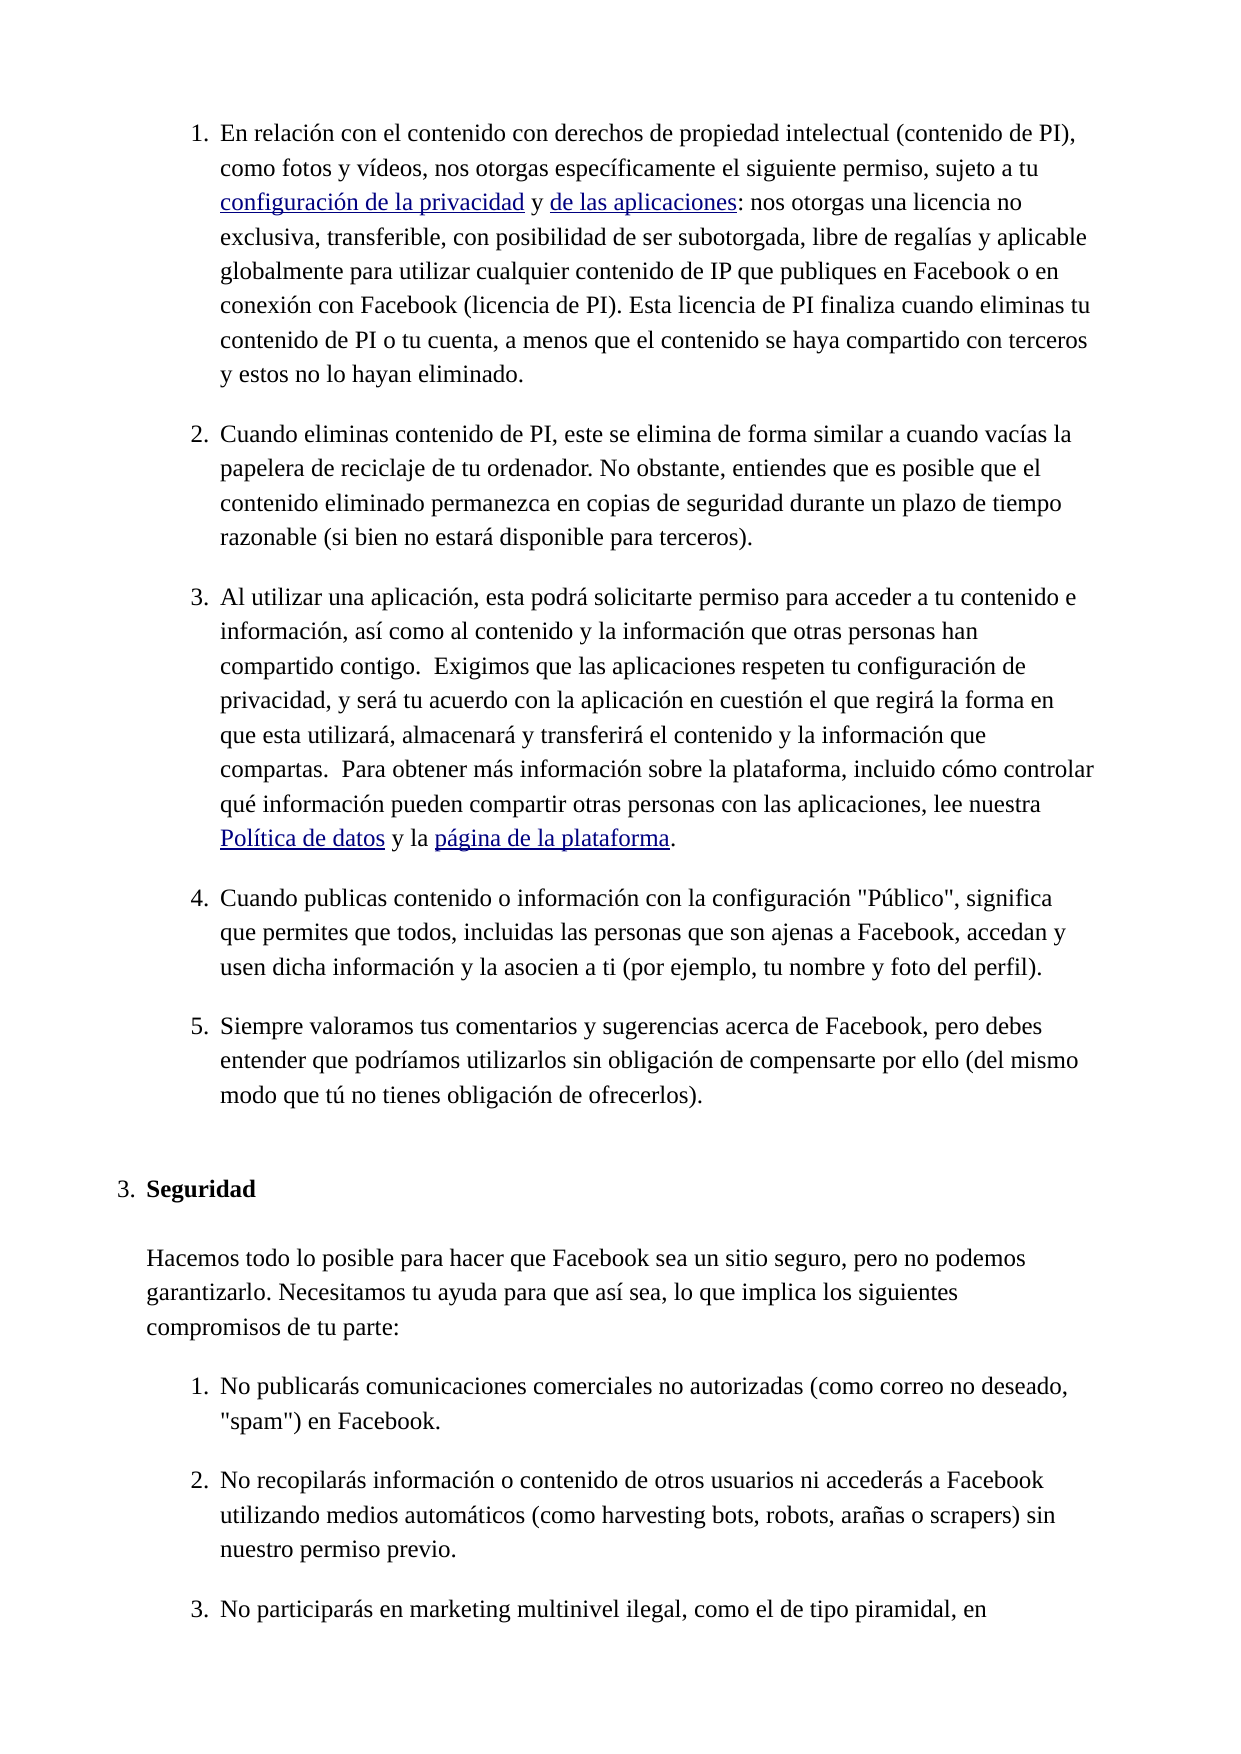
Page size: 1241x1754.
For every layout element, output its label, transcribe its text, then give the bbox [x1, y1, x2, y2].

list No recopilarás información o contenido de otros usuarios ni accederás a Facebook utilizando medios automáticos (como harvesting bots, robots, arañas o scrapers) sin nuestro permiso previo. [190, 1465, 1094, 1563]
list Seguridad Hacemos todo lo posible para hacer que Facebook sea un sitio seguro, pero no podemos garantizarlo. Necesitamos tu ayuda para que así sea, lo que implica los siguientes compromisos de tu parte: [118, 1174, 1094, 1341]
list Cuando publicas contenido o información con la configuración "Público", significa que permites que todos, incluidas las personas que son ajenas a Facebook, accedan y usen dicha información y la asocien a ti (por ejemplo, tu nombre y foto del perfil). [190, 883, 1094, 980]
list En relación con el contenido con derechos de propiedad intelectual (contenido de PI), como fotos y vídeos, nos otorgas específicamente el siguiente permiso, sujeto a tu configuración de la privacidad y de las aplicaciones: nos otorgas una licencia no exclusiva, transferible, con posibilidad de ser subotorgada, libre de regalías y aplicable globalmente para utilizar cualquier contenido de IP que publiques en Facebook o en conexión con Facebook (licencia de PI). Esta licencia de PI finaliza cuando eliminas tu contenido de PI o tu cuenta, a menos que el contenido se haya compartido con terceros y estos no lo hayan eliminado. [190, 118, 1094, 388]
list No participarás en marketing multinivel ilegal, como el de tipo piramidal, en [190, 1594, 1094, 1623]
list Cuando eliminas contenido de PI, este se elimina de forma similar a cuando vacías la papelera de reciclaje de tu ordenador. No obstante, entiendes que es posible que el contenido eliminado permanezca en copias de seguridad durante un plazo de tiempo razonable (si bien no estará disponible para terceros). [190, 419, 1094, 551]
list Siempre valoramos tus comentarios y sugerencias acerca de Facebook, pero debes entender que podríamos utilizarlos sin obligación de compensarte por ello (del mismo modo que tú no tienes obligación de ofrecerlos). [190, 1011, 1094, 1143]
list No publicarás comunicaciones comerciales no autorizadas (como correo no deseado, "spam") en Facebook. [190, 1371, 1094, 1435]
list Al utilizar una aplicación, esta podrá solicitarte permiso para acceder a tu contenido e información, así como al contenido y la información que otras personas han compartido contigo. Exigimos que las aplicaciones respeten tu configuración de privacidad, y será tu acuerdo con la aplicación en cuestión el que regirá la forma en que esta utilizará, almacenará y transferirá el contenido y la información que compartas. Para obtener más información sobre la plataforma, incluido cómo controlar qué información pueden compartir otras personas con las aplicaciones, lee nuestra Política de datos y la página de la plataforma. [190, 582, 1094, 852]
